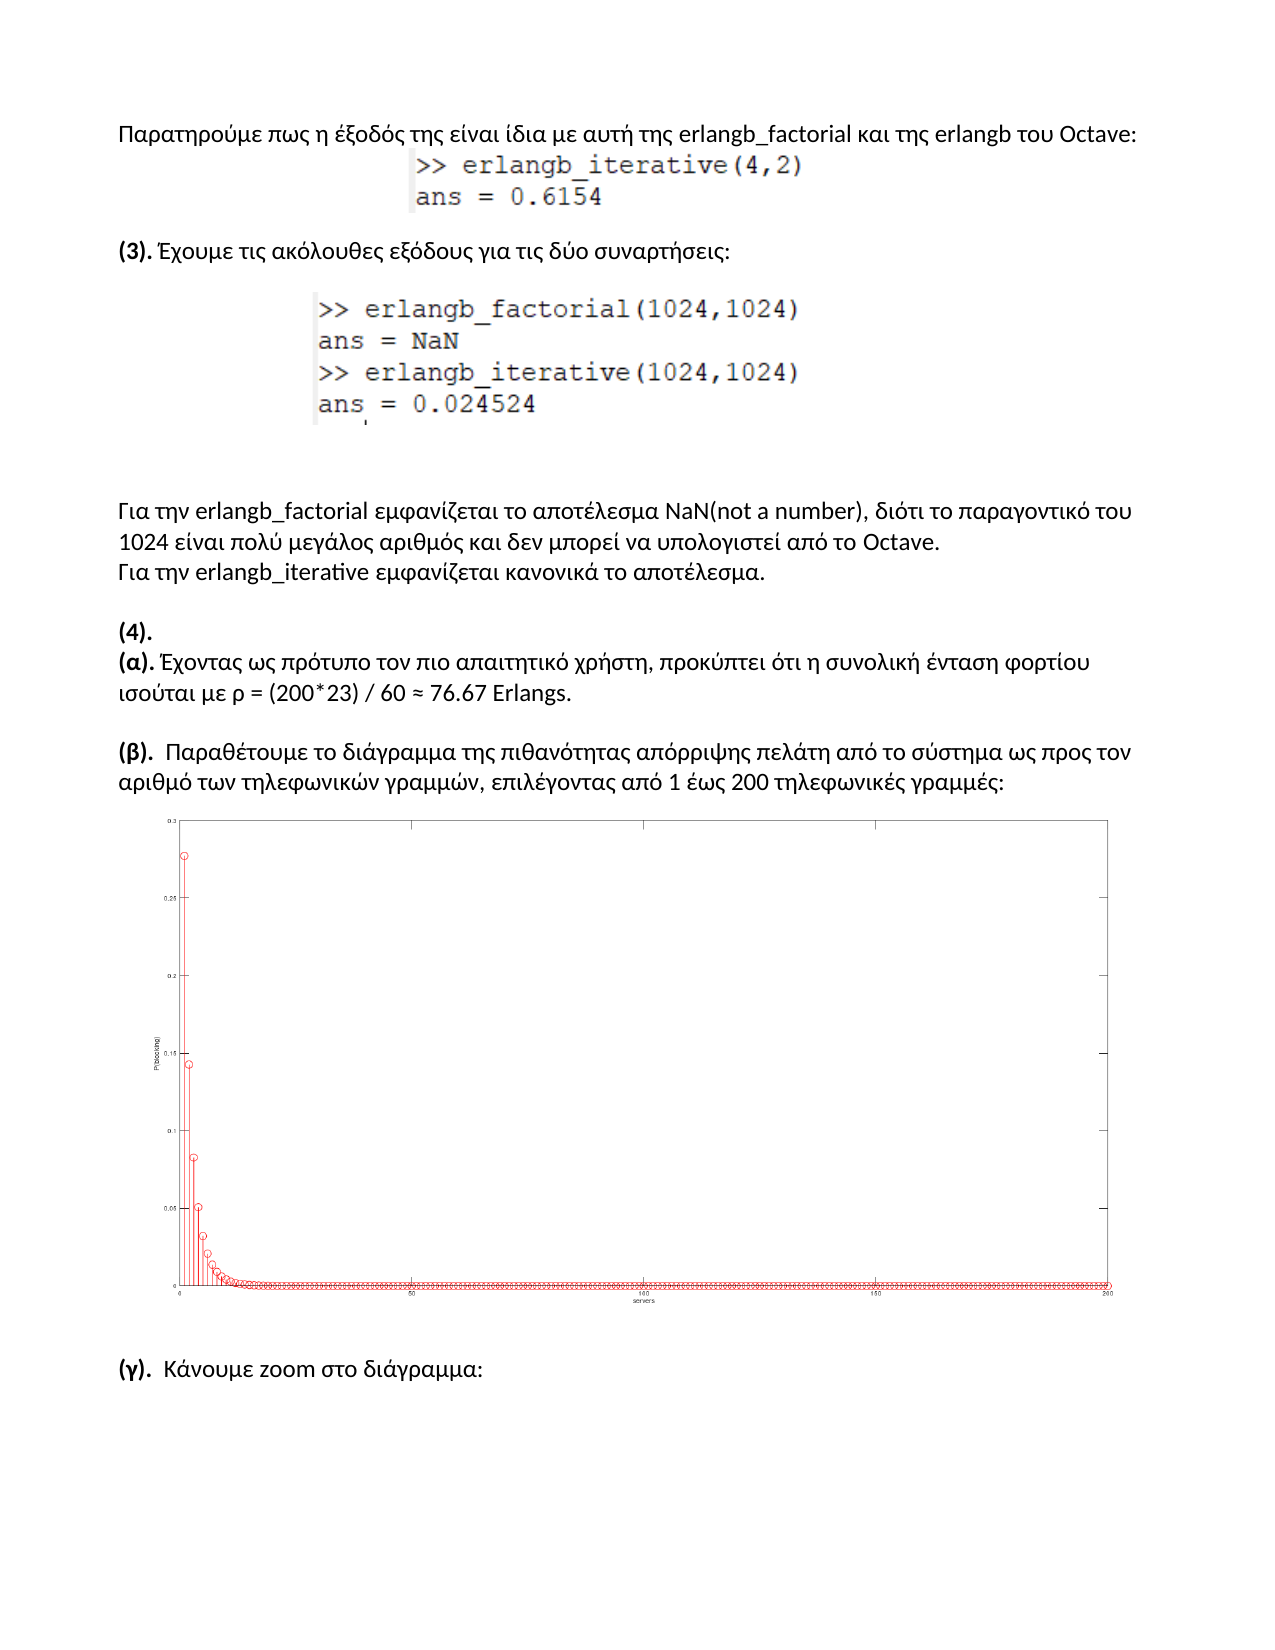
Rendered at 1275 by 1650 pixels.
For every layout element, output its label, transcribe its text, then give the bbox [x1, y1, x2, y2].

text (4). [118, 616, 1157, 646]
text Για την erlangb_factorial εμφανίζεται το αποτέλεσμα NaN(not a number), διότι το παραγοντικό του 1024 είναι πολύ μεγάλος αριθμός και δεν μπορεί να υπολογιστεί από το Octave. [118, 495, 1157, 556]
text (γ). Κάνουμε zoom στο διάγραμμα: [118, 1353, 1157, 1383]
picture [312, 292, 805, 425]
text Παρατηρούμε πως η έξοδός της είναι ίδια με αυτή της erlangb_factorial και της erlangb του Octave: [118, 118, 1157, 149]
text (3). Έχουμε τις ακόλουθες εξόδους για τις δύο συναρτήσεις: [118, 235, 1157, 265]
picture [408, 148, 829, 213]
text (α). Έχοντας ως πρότυπο τον πιο απαιτητικό χρήστη, προκύπτει ότι η συνολική ένταση φορτίου ισούται με ρ = (200*23) / 60 ≈ 76.67 Erlangs. [118, 646, 1157, 707]
text Για την erlangb_iterative εμφανίζεται κανονικά το αποτέλεσμα. [118, 556, 1157, 587]
text (β). Παραθέτουμε το διάγραμμα της πιθανότητας απόρριψης πελάτη από το σύστημα ως προς τον αριθμό των τηλεφωνικών γραμμών, επιλέγοντας από 1 έως 200 τηλεφωνικές γραμμές: [118, 736, 1157, 797]
picture [118, 797, 1157, 1324]
